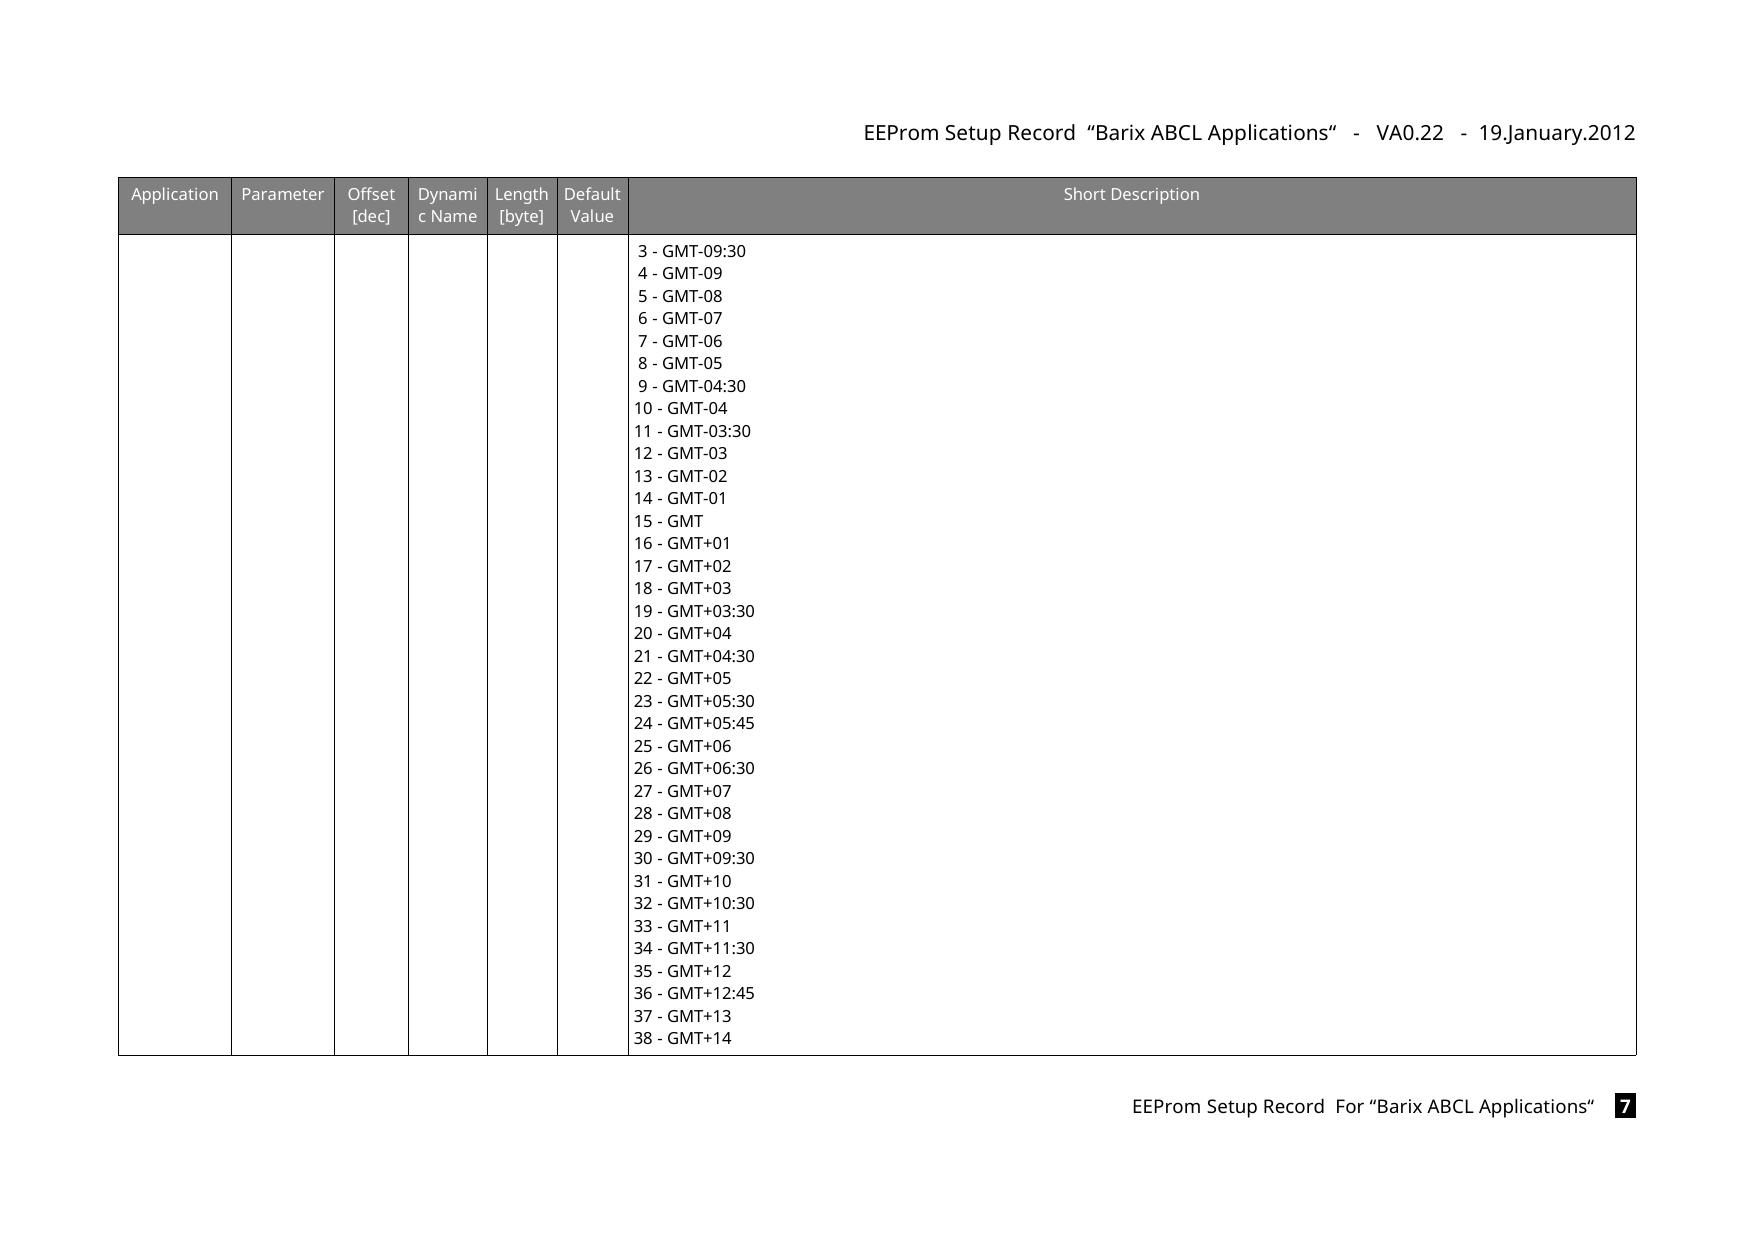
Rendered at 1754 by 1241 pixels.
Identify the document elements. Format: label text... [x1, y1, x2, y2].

table_header Dynamic Name [409, 178, 487, 234]
table_header Length [byte] [488, 178, 557, 234]
table_cell [335, 235, 408, 1055]
table_cell [558, 235, 628, 1055]
table_header Default Value [558, 178, 628, 234]
table_header Parameter [232, 178, 334, 234]
table_header Short Description [629, 178, 1636, 234]
table_cell [488, 235, 557, 1055]
table_cell [409, 235, 487, 1055]
table_header Offset [dec] [335, 178, 408, 234]
table_cell [119, 235, 231, 1055]
table_cell 3 - GMT-09:30 4 - GMT-09 5 - GMT-08 6 - GMT-07 7 - GMT-06 8 - GMT-05 9 - GMT-04:30 10 - GMT-04 11 - GMT-03:30 12 - GMT-03 13 - GMT-02 14 - GMT-01 15 - GMT 16 - GMT+01 17 - GMT+02 18 - GMT+03 19 - GMT+03:30 20 - GMT+04 21 - GMT+04:30 22 - GMT+05 23 - GMT+05:30 24 - GMT+05:45 25 - GMT+06 26 - GMT+06:30 27 - GMT+07 28 - GMT+08 29 - GMT+09 30 - GMT+09:30 31 - GMT+10 32 - GMT+10:30 33 - GMT+11 34 - GMT+11:30 35 - GMT+12 36 - GMT+12:45 37 - GMT+13 38 - GMT+14 [629, 235, 1636, 1055]
table_header Application [119, 178, 231, 234]
table_cell [232, 235, 334, 1055]
